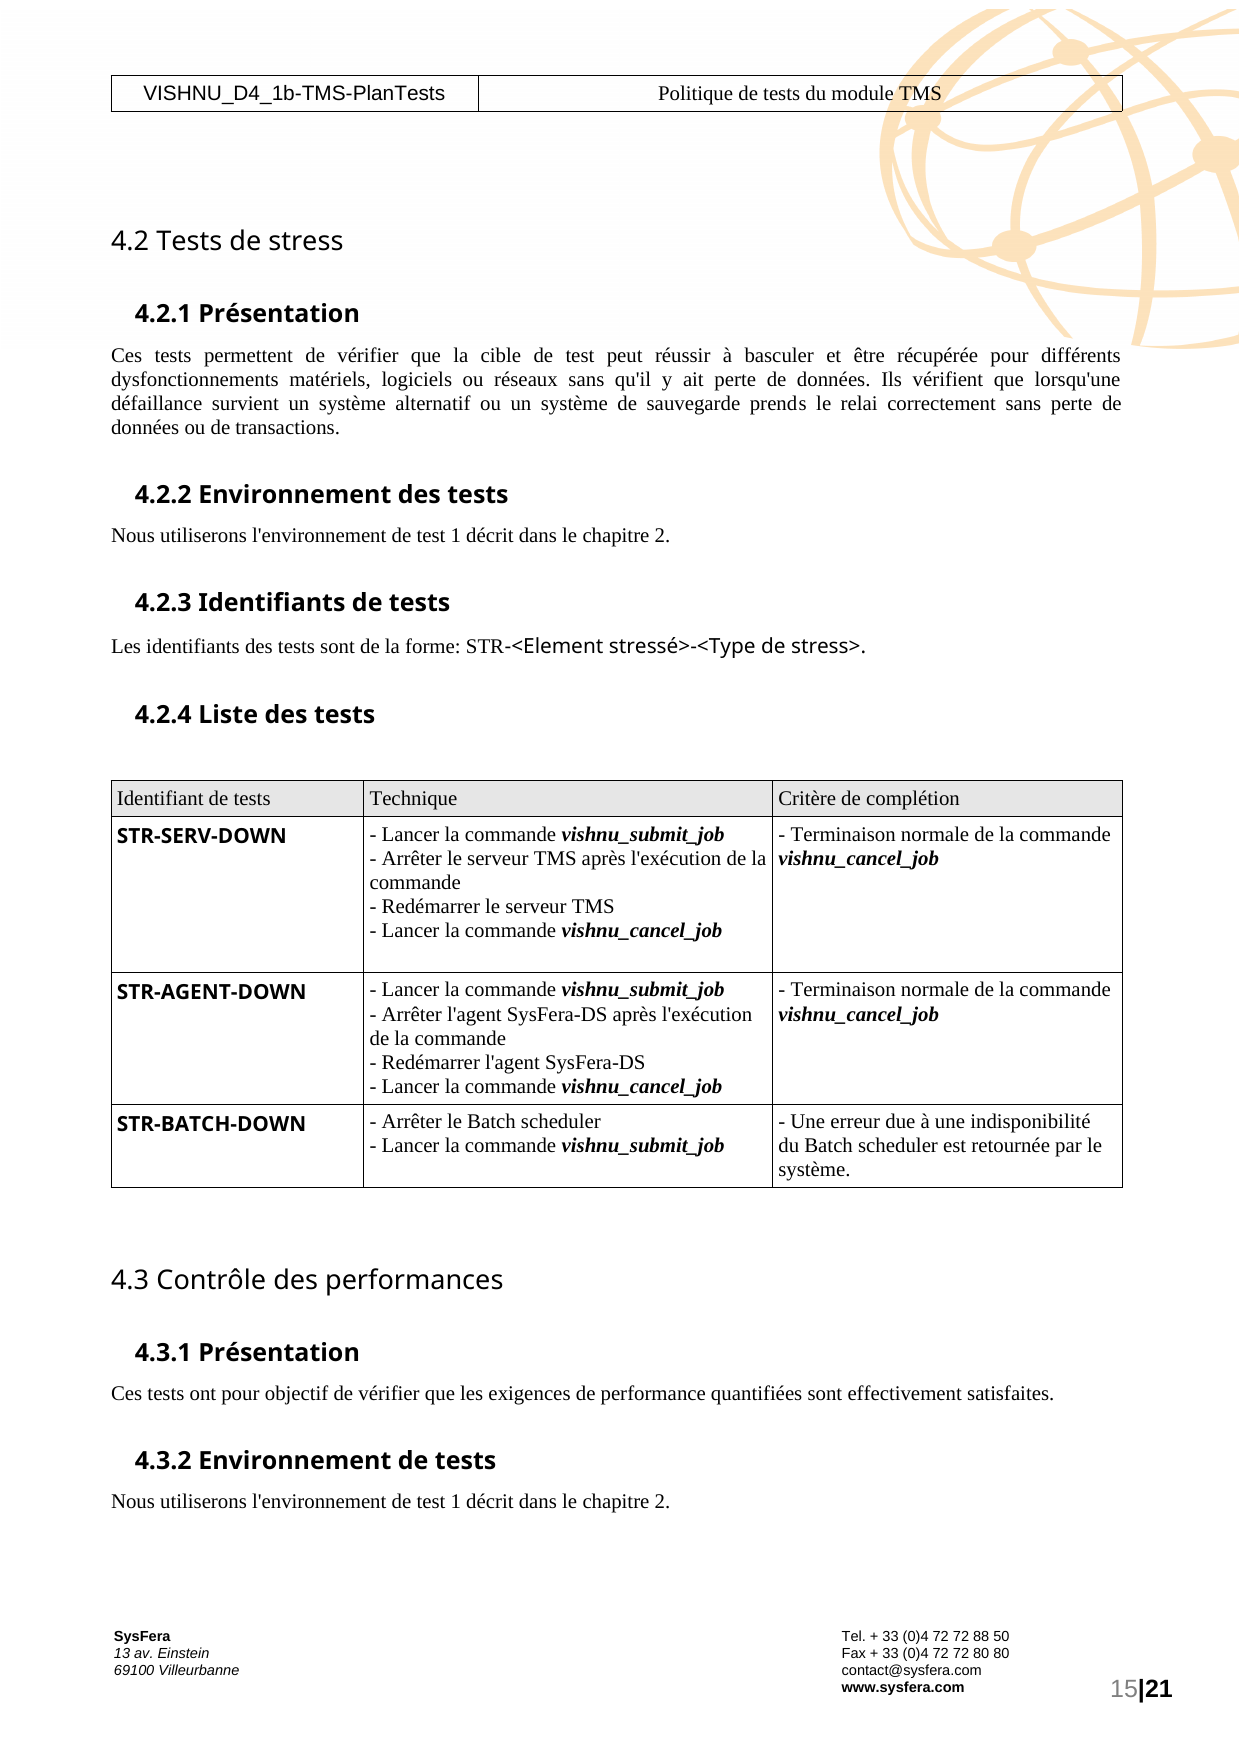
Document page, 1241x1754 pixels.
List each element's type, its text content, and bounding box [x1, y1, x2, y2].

table_cell - Terminaison normale de la commande vishnu_cancel_job [773, 817, 1122, 972]
subtitle Identifiants de tests [134, 584, 1122, 618]
subtitle Environnement de tests [134, 1443, 1122, 1477]
subtitle Contrôle des performances [111, 1260, 1122, 1297]
subtitle Environnement des tests [134, 476, 1122, 510]
table_header Identifiant de tests [112, 781, 363, 816]
table_cell STR-SERV-DOWN [112, 817, 363, 972]
table_cell - Une erreur due à une indisponibilité du Batch scheduler est retournée par le système. [773, 1105, 1122, 1187]
picture [1, 9, 1239, 349]
table_cell STR-AGENT-DOWN [112, 973, 363, 1103]
table_cell - Terminaison normale de la commande vishnu_cancel_job [773, 973, 1122, 1103]
text Nous utiliserons l'environnement de test 1 décrit dans le chapitre 2. [111, 523, 1122, 547]
table_header Critère de complétion [773, 781, 1122, 816]
text Nous utiliserons l'environnement de test 1 décrit dans le chapitre 2. [111, 1489, 1122, 1513]
table_cell STR-BATCH-DOWN [112, 1105, 363, 1187]
subtitle Présentation [134, 1335, 1122, 1369]
table_cell - Arrêter le Batch scheduler - Lancer la commande vishnu_submit_job [364, 1105, 772, 1187]
text Ces tests ont pour objectif de vérifier que les exigences de performance quantifiées sont effectivement satisfaites. [111, 1381, 1122, 1405]
table_cell - Lancer la commande vishnu_submit_job - Arrêter le serveur TMS après l'exécution de la commande - Redémarrer le serveur TMS - Lancer la commande vishnu_cancel_job [364, 817, 772, 972]
text Ces tests permettent de vérifier que la cible de test peut réussir à basculer et être récupérée pour différents dysfonctionnements matériels, logiciels ou réseaux sans qu'il y ait perte de données. Ils vérifient que lorsqu'une défaillance survient un système alternatif ou un système de sauvegarde prends le relai correctement sans perte de données ou de transactions. [111, 351, 1122, 439]
text Les identifiants des tests sont de la forme: STR-<Element stressé>-<Type de stress>. [111, 631, 1122, 659]
table_cell - Lancer la commande vishnu_submit_job - Arrêter l'agent SysFera-DS après l'exécution de la commande - Redémarrer l'agent SysFera-DS - Lancer la commande vishnu_cancel_job [364, 973, 772, 1103]
subtitle Liste des tests [134, 697, 1122, 731]
table_header Technique [364, 781, 772, 816]
